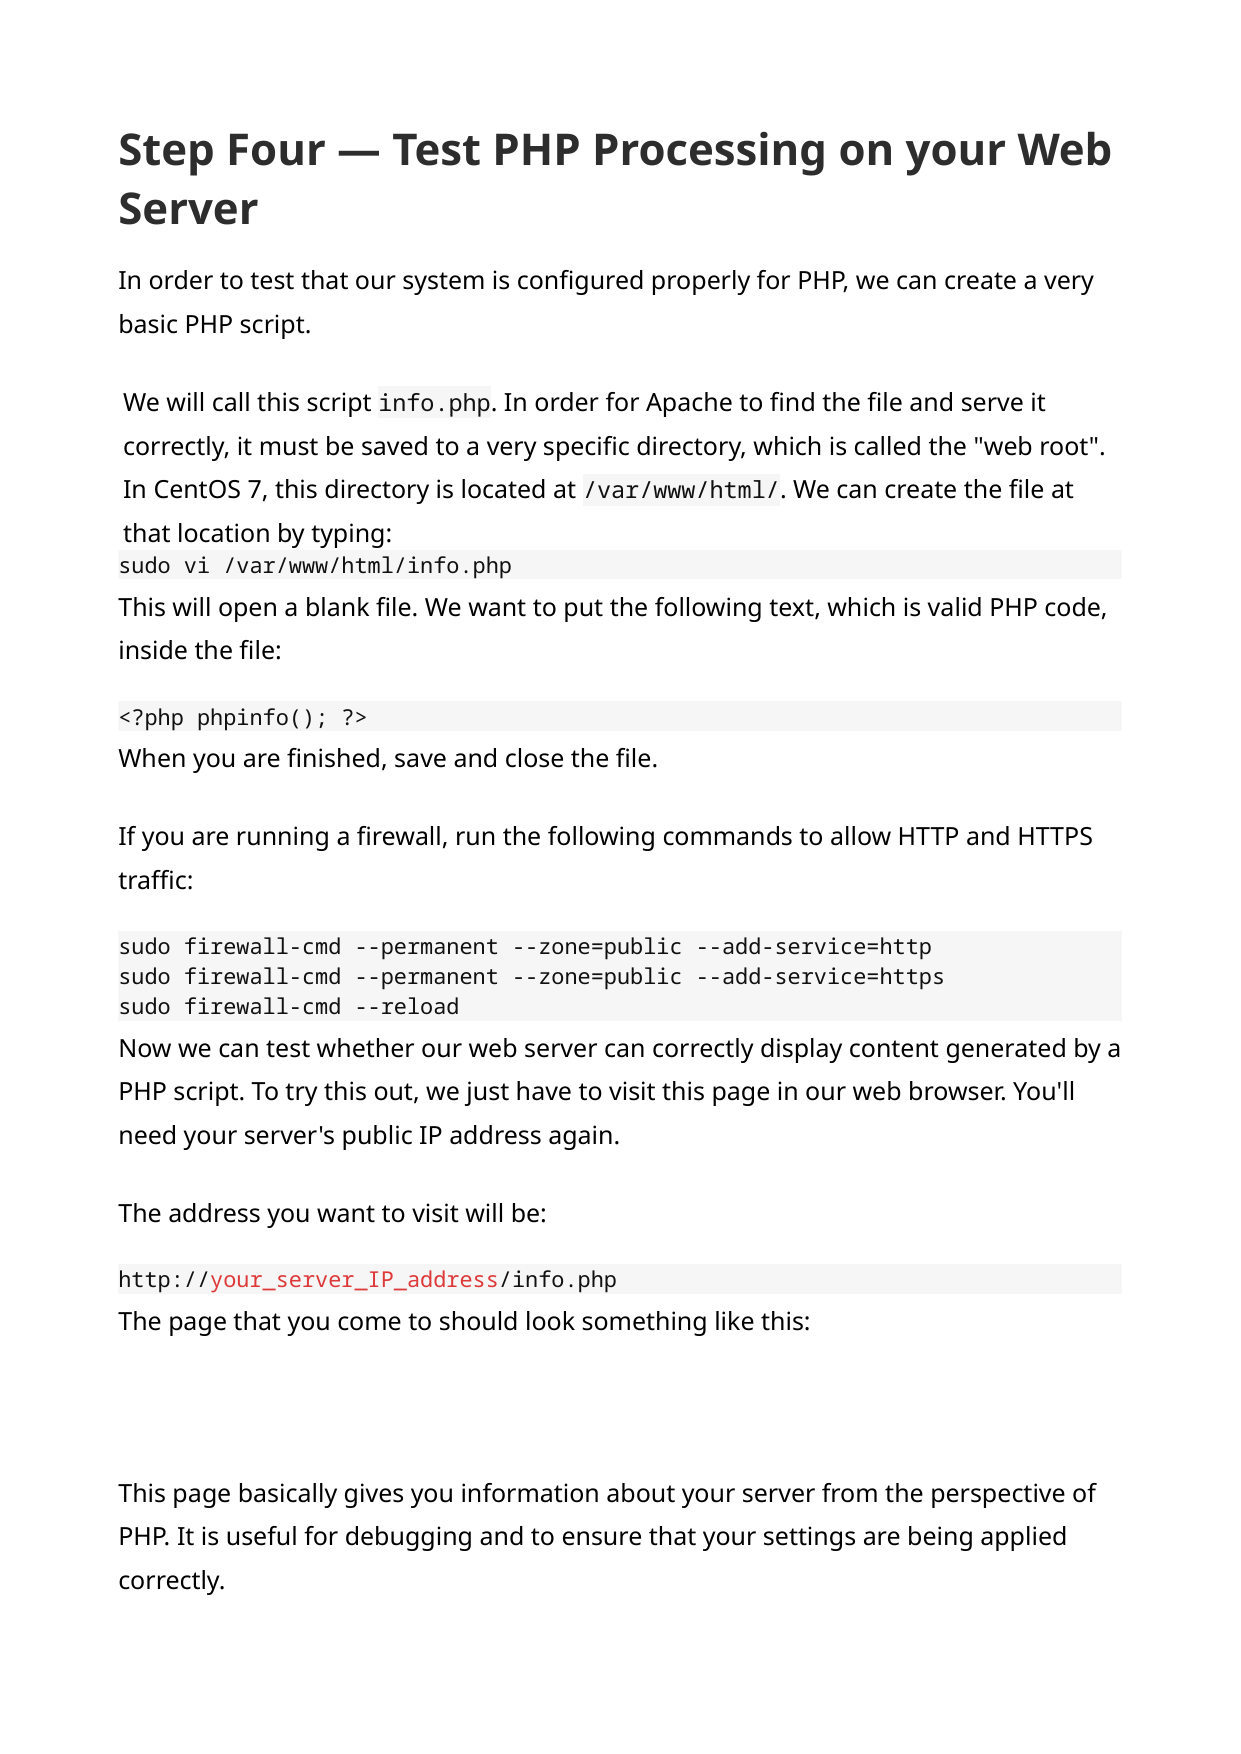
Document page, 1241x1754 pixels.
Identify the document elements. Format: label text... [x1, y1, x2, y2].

text sudo firewall-cmd --permanent --zone=public --add-service=http [118, 931, 1122, 961]
text This page basically gives you information about your server from the perspective of PHP. It is useful for debugging and to ensure that your settings are being applied correctly. [118, 1466, 1122, 1597]
text In CentOS 7, this directory is located at /var/www/html/. We can create the file at that location by typing: [123, 462, 1117, 550]
text sudo vi /var/www/html/info.php [118, 550, 1122, 579]
text If you are running a firewall, run the following commands to allow HTTP and HTTPS traffic: [118, 809, 1122, 897]
text http://your_server_IP_address/info.php [118, 1264, 1122, 1294]
text sudo firewall-cmd --reload [118, 991, 1122, 1021]
text <?php phpinfo(); ?> [118, 701, 1122, 731]
text The address you want to visit will be: [118, 1186, 1122, 1230]
text When you are finished, save and close the file. [118, 731, 1122, 775]
text sudo firewall-cmd --permanent --zone=public --add-service=https [118, 961, 1122, 991]
text The page that you come to should look something like this: [118, 1294, 1122, 1338]
subtitle Step Four — Test PHP Processing on your Web Server [118, 118, 1122, 237]
text Now we can test whether our web server can correctly display content generated by a PHP script. To try this out, we just have to visit this page in our web browser. You'll need your server's public IP address again. [118, 1021, 1122, 1152]
text This will open a blank file. We want to put the following text, which is valid PHP code, inside the file: [118, 579, 1122, 667]
text In order to test that our system is configured properly for PHP, we can create a very basic PHP script. [118, 253, 1122, 340]
text We will call this script info.php. In order for Apache to find the file and serve it correctly, it must be saved to a very specific directory, which is called the "web root". [123, 375, 1117, 462]
